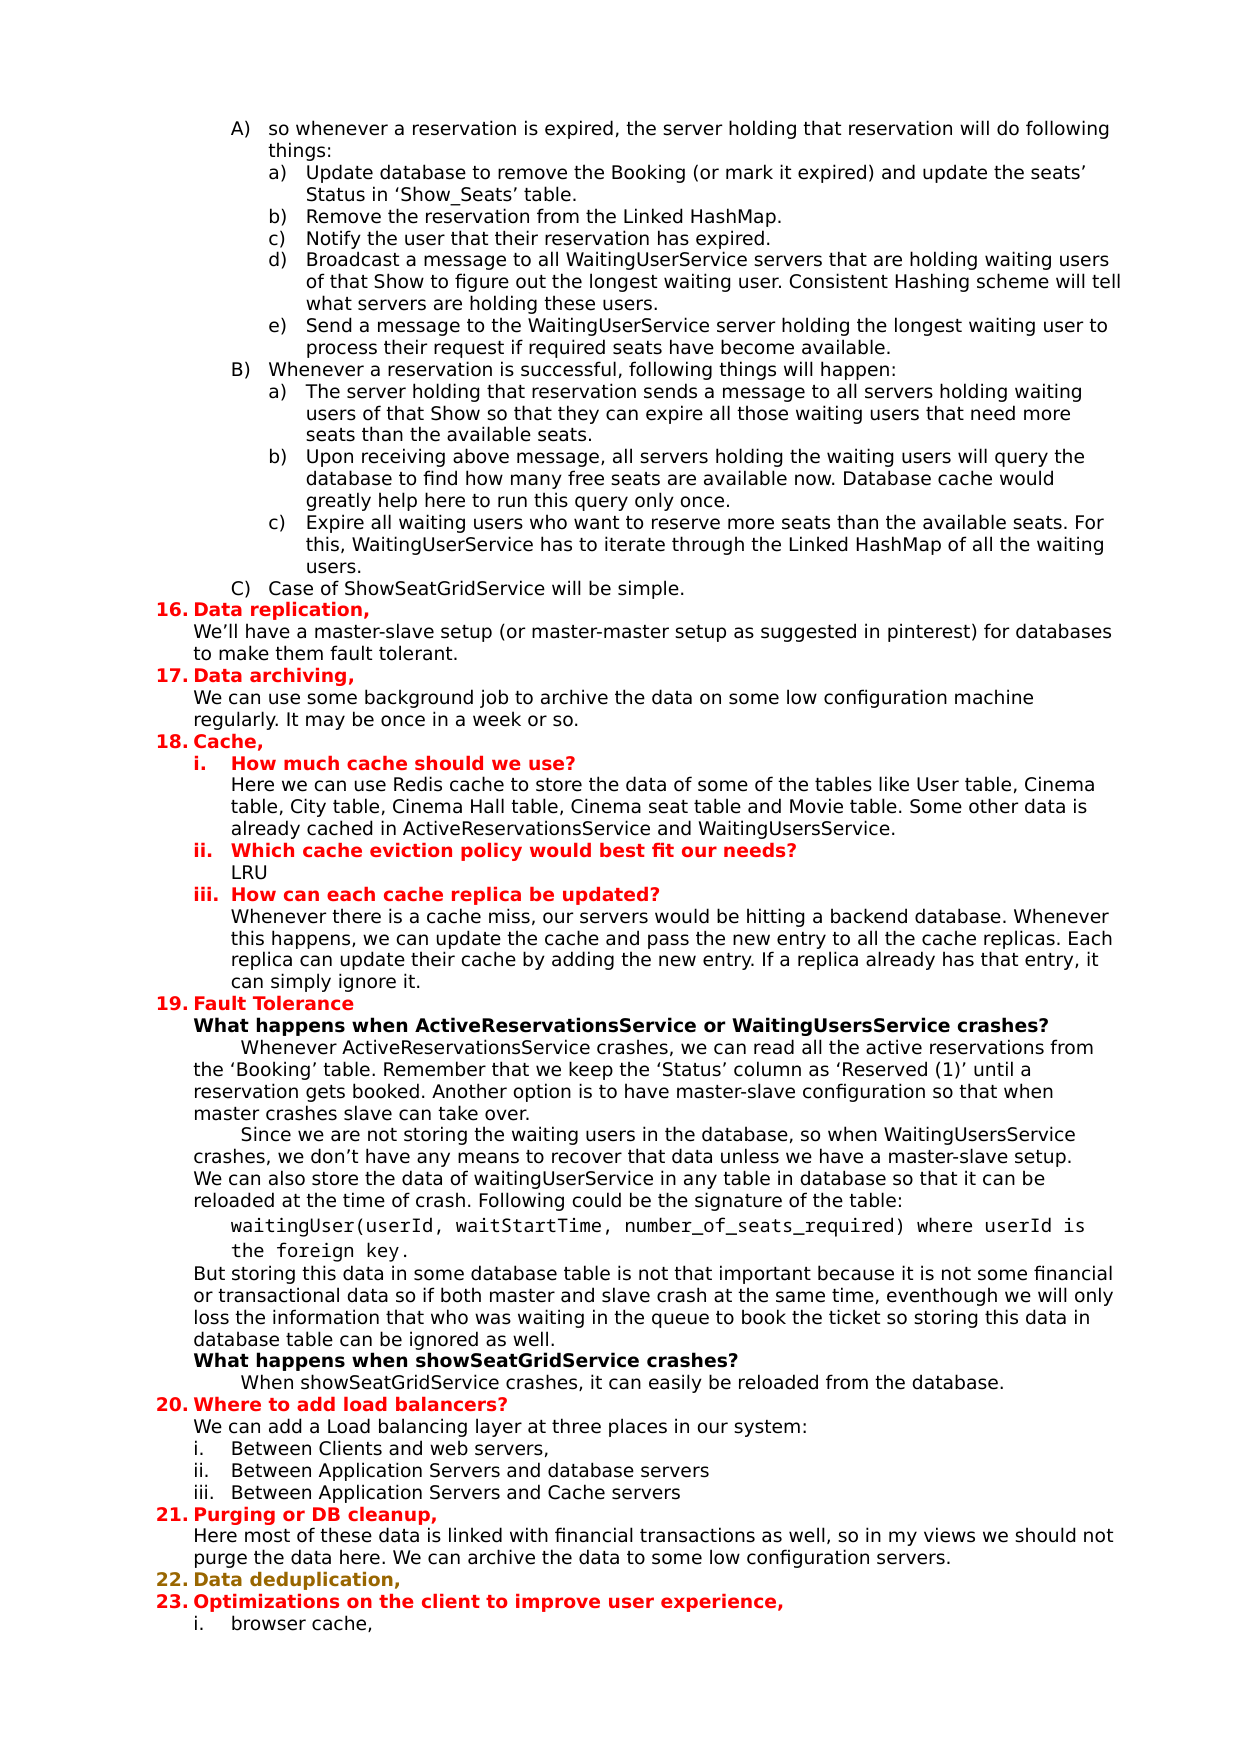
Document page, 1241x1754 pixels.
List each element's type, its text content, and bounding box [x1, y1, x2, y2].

list We’ll have a master-slave setup (or master-master setup as suggested in pinterest) for databases to make them fault tolerant. [156, 621, 1122, 665]
list Between Application Servers and database servers [193, 1460, 1122, 1482]
list Whenever there is a cache miss, our servers would be hitting a backend database. Whenever this happens, we can update the cache and pass the new entry to all the cache replicas. Each replica can update their cache by adding the new entry. If a replica already has that entry, it can simply ignore it. [193, 906, 1122, 993]
list Data deduplication, [156, 1569, 1122, 1591]
list Data archiving, [156, 665, 1122, 687]
list Broadcast a message to all WaitingUserService servers that are holding waiting users of that Show to figure out the longest waiting user. Consistent Hashing scheme will tell what servers are holding these users. [268, 249, 1122, 315]
list The server holding that reservation sends a message to all servers holding waiting users of that Show so that they can expire all those waiting users that need more seats than the available seats. [268, 381, 1122, 446]
list Whenever a reservation is successful, following things will happen: [231, 359, 1122, 381]
list Fault Tolerance [156, 993, 1122, 1015]
list What happens when ActiveReservationsService or WaitingUsersService crashes? Whenever ActiveReservationsService crashes, we can read all the active reservations from the ‘Booking’ table. Remember that we keep the ‘Status’ column as ‘Reserved (1)’ until a reservation gets booked. Another option is to have master-slave configuration so that when master crashes slave can take over. [156, 1015, 1122, 1124]
list LRU [193, 862, 1122, 884]
list waitingUser(userId, waitStartTime, number_of_seats_required) where userId is the foreign key. [193, 1212, 1122, 1263]
list Expire all waiting users who want to reserve more seats than the available seats. For this, WaitingUserService has to iterate through the Linked HashMap of all the waiting users. [268, 512, 1122, 577]
list Remove the reservation from the Linked HashMap. [268, 206, 1122, 227]
list Here we can use Redis cache to store the data of some of the tables like User table, Cinema table, City table, Cinema Hall table, Cinema seat table and Movie table. Some other data is already cached in ActiveReservationsService and WaitingUsersService. [193, 774, 1122, 840]
list Notify the user that their reservation has expired. [268, 227, 1122, 249]
list We can use some background job to archive the data on some low configuration machine regularly. It may be once in a week or so. [156, 687, 1122, 731]
list We can add a Load balancing layer at three places in our system: [156, 1416, 1122, 1438]
list How much cache should we use? [193, 752, 1122, 774]
list Data replication, [156, 599, 1122, 621]
list Which cache eviction policy would best fit our needs? [193, 840, 1122, 862]
list Send a message to the WaitingUserService server holding the longest waiting user to process their request if required seats have become available. [268, 315, 1122, 359]
list Cache, [156, 731, 1122, 752]
list Since we are not storing the waiting users in the database, so when WaitingUsersService crashes, we don’t have any means to recover that data unless we have a master-slave setup. [156, 1124, 1122, 1168]
list What happens when showSeatGridService crashes? When showSeatGridService crashes, it can easily be reloaded from the database. [156, 1350, 1122, 1394]
list Purging or DB cleanup, [156, 1503, 1122, 1525]
list Where to add load balancers? [156, 1394, 1122, 1416]
list Upon receiving above message, all servers holding the waiting users will query the database to find how many free seats are available now. Database cache would greatly help here to run this query only once. [268, 446, 1122, 512]
list We can also store the data of waitingUserService in any table in database so that it can be reloaded at the time of crash. Following could be the signature of the table: [156, 1168, 1122, 1212]
list Here most of these data is linked with financial transactions as well, so in my views we should not purge the data here. We can archive the data to some low configuration servers. [156, 1525, 1122, 1569]
list How can each cache replica be updated? [193, 884, 1122, 906]
list Between Application Servers and Cache servers [193, 1482, 1122, 1503]
list Between Clients and web servers, [193, 1438, 1122, 1460]
list Update database to remove the Booking (or mark it expired) and update the seats’ Status in ‘Show_Seats’ table. [268, 162, 1122, 206]
list Optimizations on the client to improve user experience, [156, 1591, 1122, 1613]
list Case of ShowSeatGridService will be simple. [231, 577, 1122, 599]
list But storing this data in some database table is not that important because it is not some financial or transactional data so if both master and slave crash at the same time, eventhough we will only loss the information that who was waiting in the queue to book the ticket so storing this data in database table can be ignored as well. [156, 1263, 1122, 1350]
list so whenever a reservation is expired, the server holding that reservation will do following things: [231, 118, 1122, 162]
list browser cache, [193, 1613, 1122, 1635]
